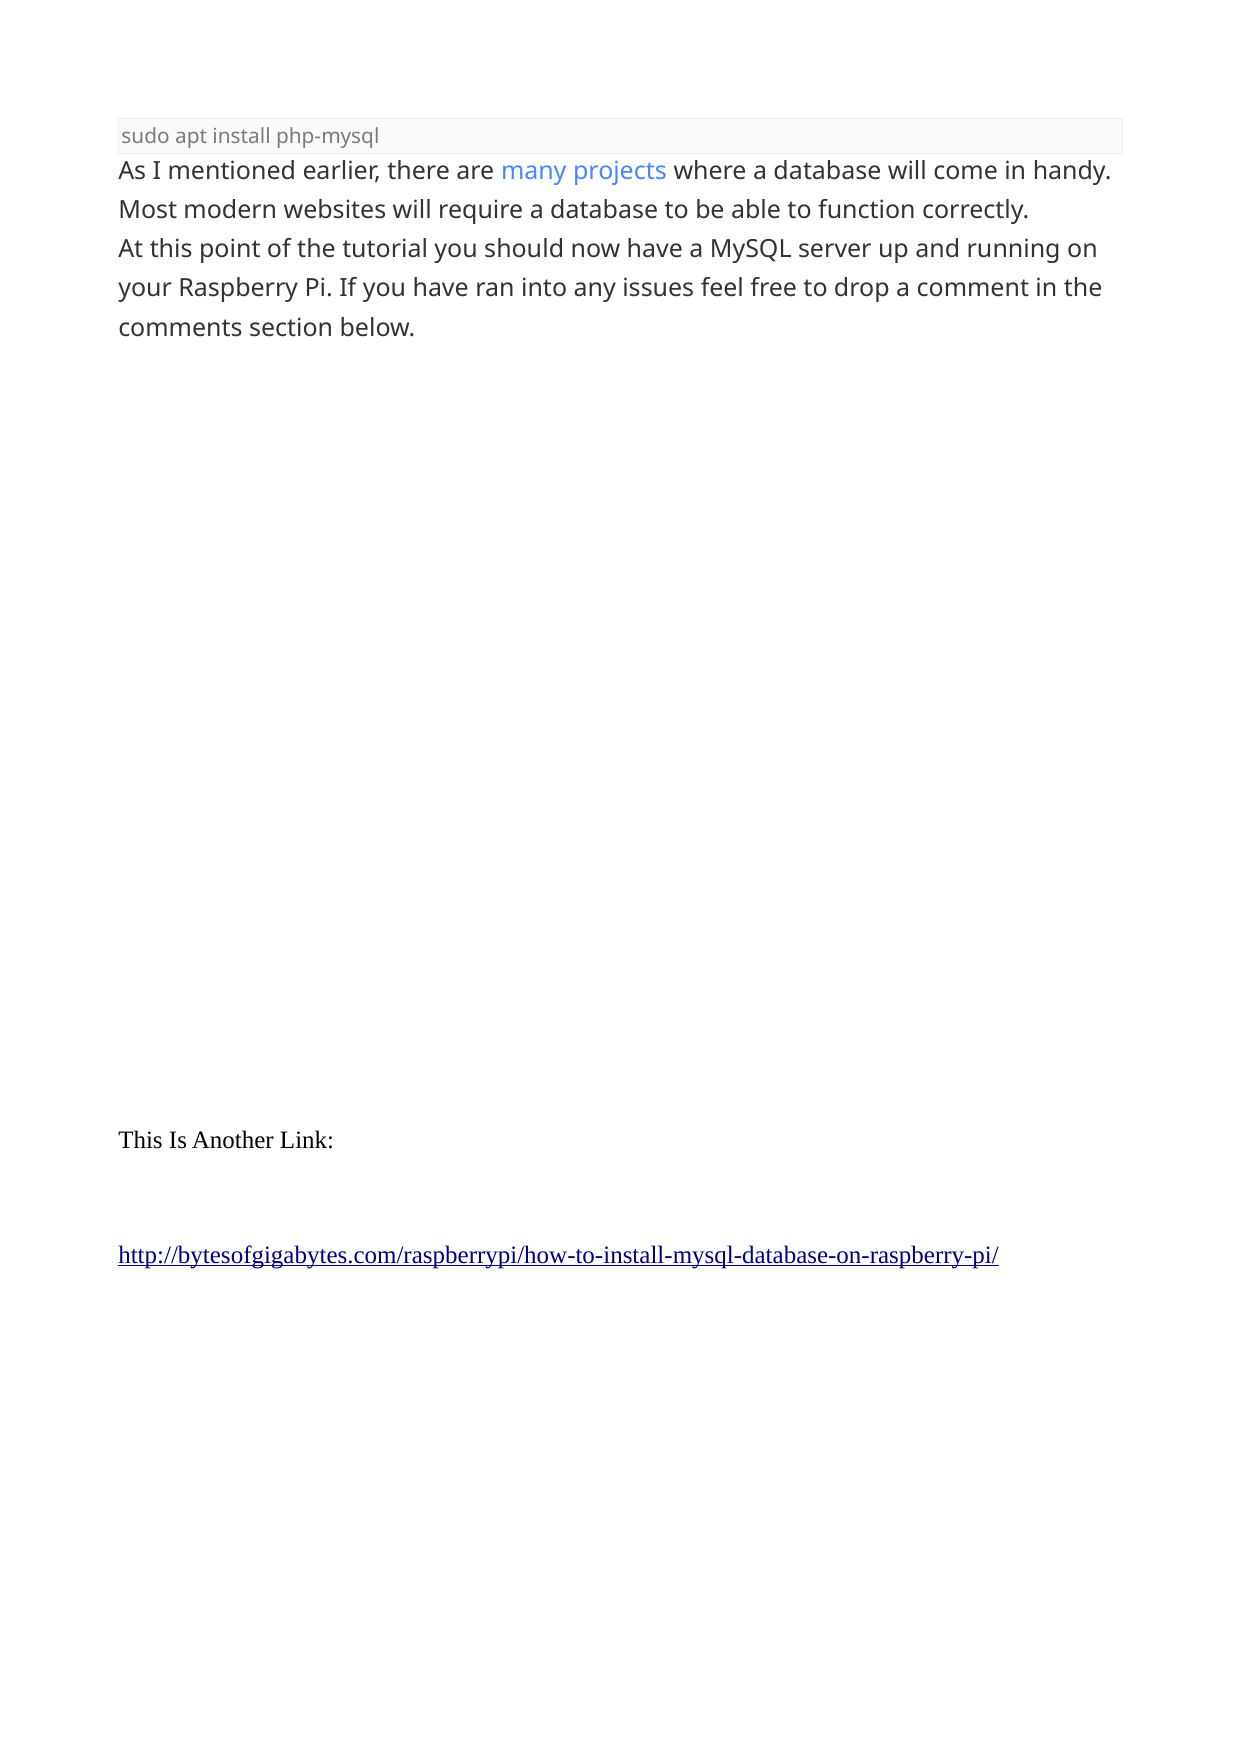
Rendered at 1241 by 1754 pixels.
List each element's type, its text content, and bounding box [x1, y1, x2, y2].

text http://bytesofgigabytes.com/raspberrypi/how-to-install-mysql-database-on-raspberry-pi/ [118, 1240, 1122, 1268]
text At this point of the tutorial you should now have a MySQL server up and running on your Raspberry Pi. If you have ran into any issues feel free to drop a comment in the comments section below. [118, 231, 1122, 343]
text sudo apt install php-mysql [119, 119, 1122, 153]
text As I mentioned earlier, there are many projects where a database will come in handy. Most modern websites will require a database to be able to function correctly. [118, 154, 1122, 226]
text This Is Another Link: [118, 1125, 1122, 1153]
